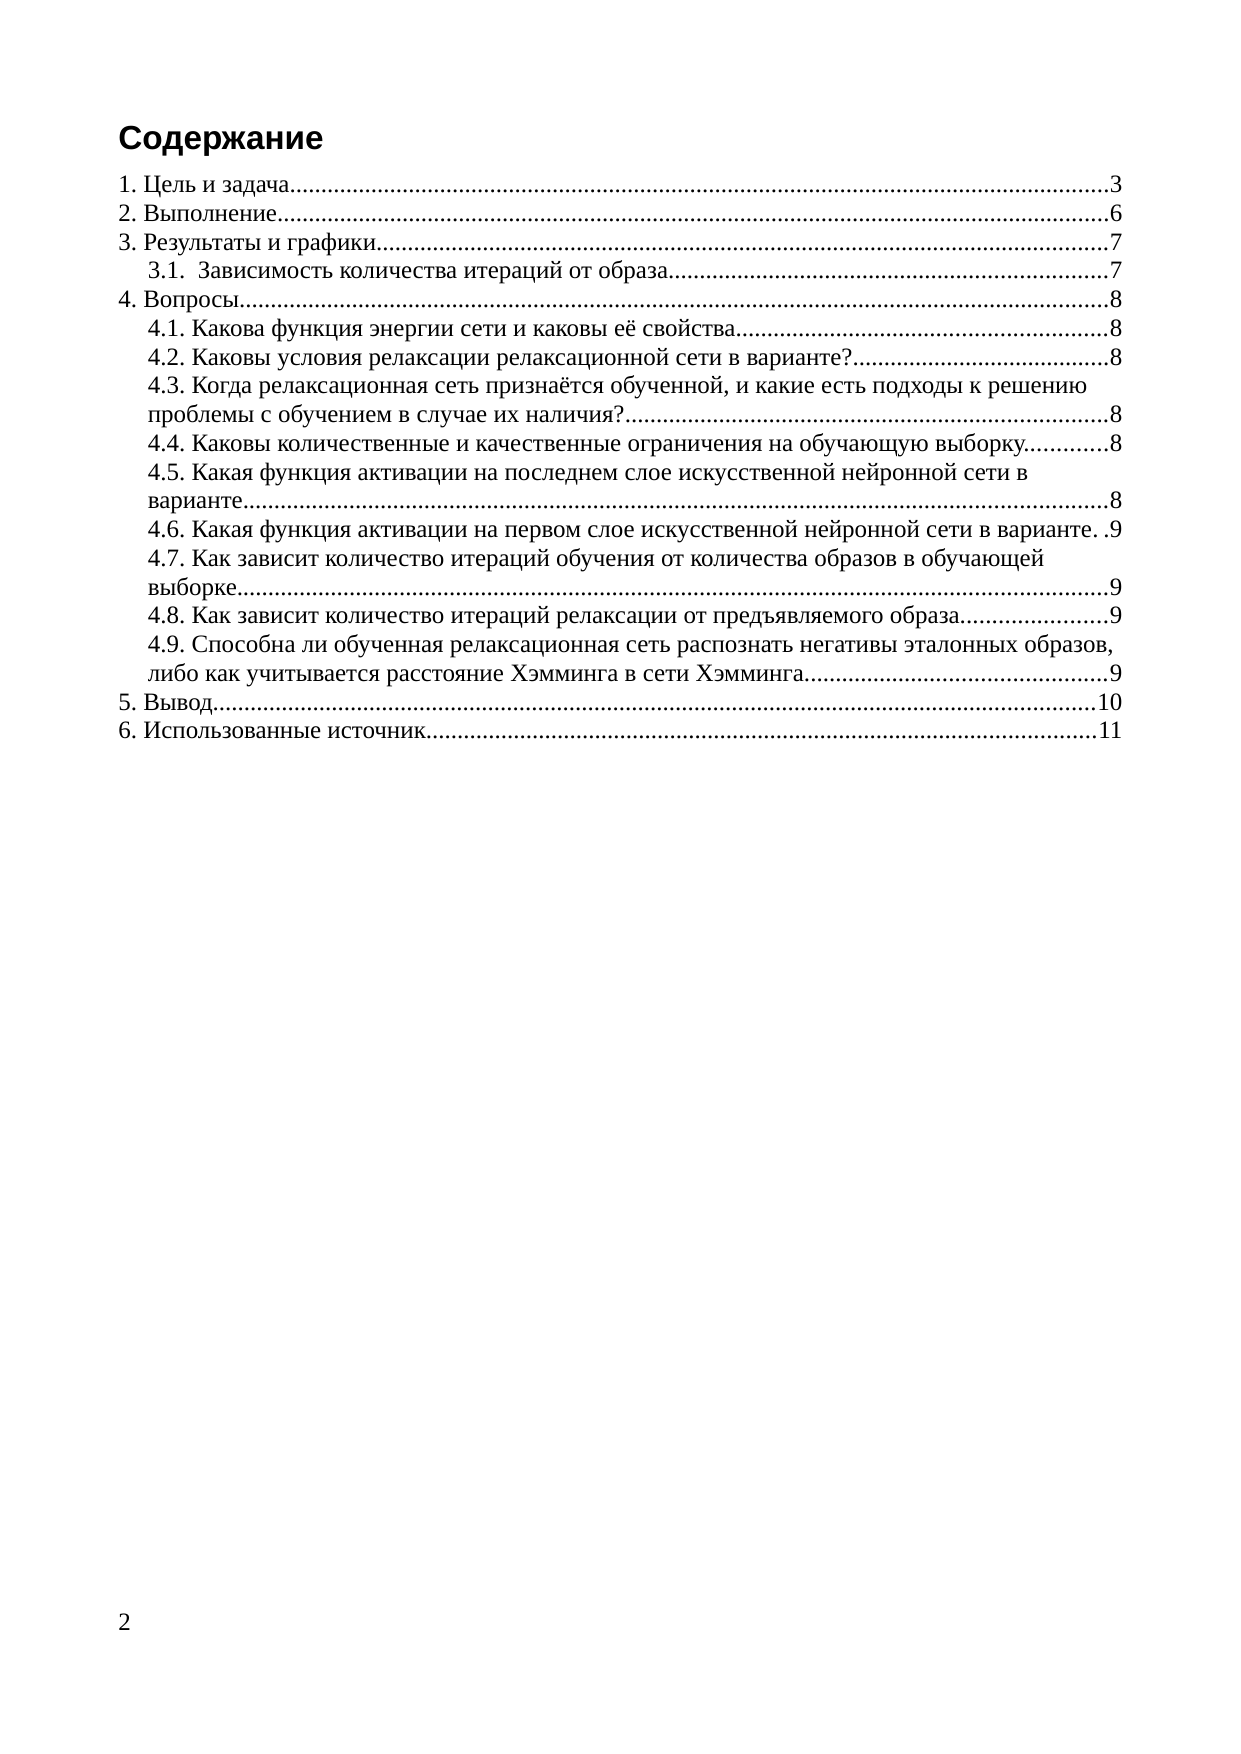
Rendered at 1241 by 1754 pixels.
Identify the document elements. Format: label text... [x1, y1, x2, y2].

text 4.7. Как зависит количество итераций обучения от количества образов в обучающей выборке. 9 [148, 543, 1122, 600]
text 4.6. Какая функция активации на первом слое искусственной нейронной сети в варианте 9 [148, 514, 1122, 543]
text 4.8. Как зависит количество итераций релаксации от предъявляемого образа. 9 [148, 600, 1122, 629]
text 4.5. Какая функция активации на последнем слое искусственной нейронной сети в варианте. 8 [148, 457, 1122, 514]
text 3. Результаты и графики 7 [118, 227, 1122, 255]
text 4.4. Каковы количественные и качественные ограничения на обучающую выборку. 8 [148, 428, 1122, 457]
text 6. Использованные источник 11 [118, 715, 1122, 744]
text 4.2. Каковы условия релаксации релаксационной сети в варианте? 8 [148, 342, 1122, 370]
subtitle Содержание [118, 118, 1122, 157]
text 4.9. Способна ли обученная релаксационная сеть распознать негативы эталонных образов, либо как учитывается расстояние Хэмминга в сети Хэмминга. 9 [148, 629, 1122, 687]
text 5. Вывод 10 [118, 687, 1122, 715]
text 4.1. Какова функция энергии сети и каковы её свойства 8 [148, 313, 1122, 342]
text 3.1. Зависимость количества итераций от образа 7 [148, 255, 1122, 284]
text 4.3. Когда релаксационная сеть признаётся обученной, и какие есть подходы к решению проблемы с обучением в случае их наличия? 8 [148, 370, 1122, 428]
text 1. Цель и задача 3 [118, 169, 1122, 198]
text 2. Выполнение 6 [118, 198, 1122, 227]
text 4. Вопросы 8 [118, 284, 1122, 313]
